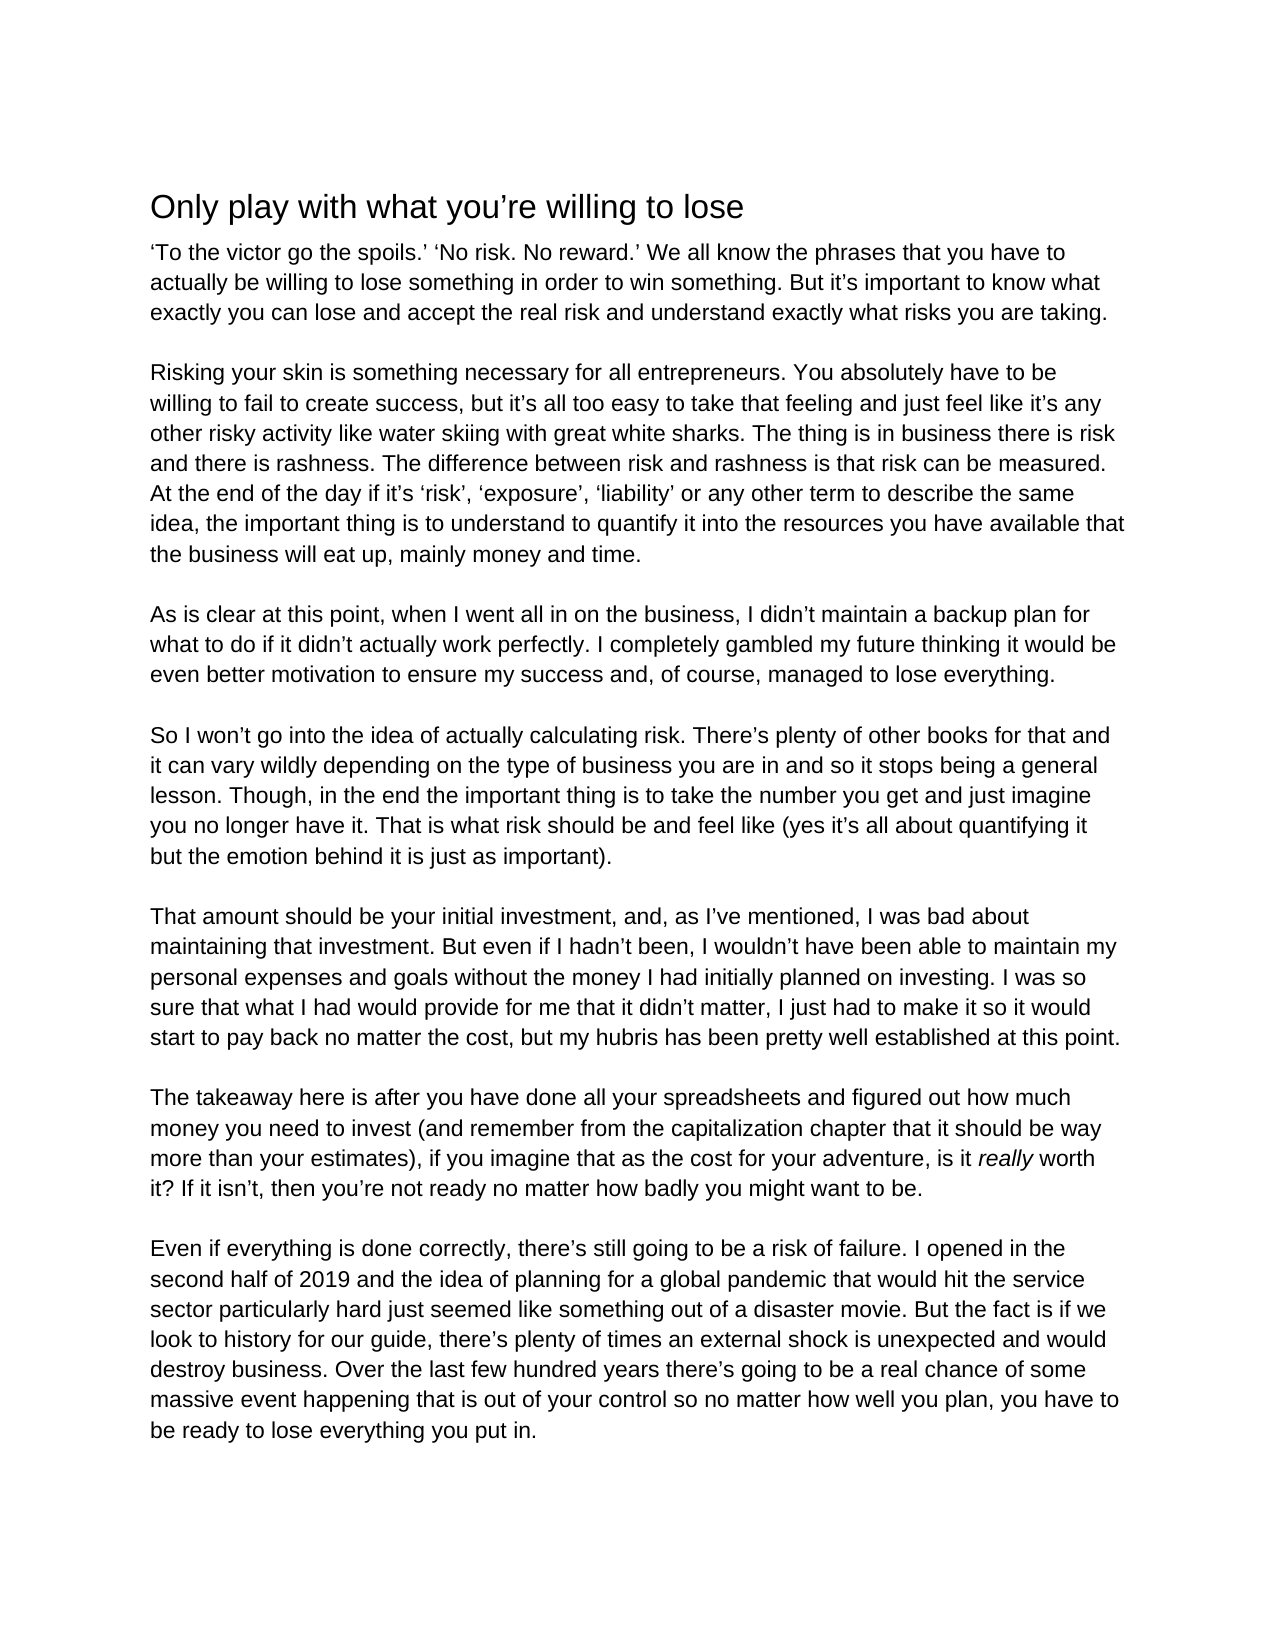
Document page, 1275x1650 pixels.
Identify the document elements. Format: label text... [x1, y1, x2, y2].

subtitle Only play with what you’re willing to lose [150, 187, 1125, 226]
text As is clear at this point, when I went all in on the business, I didn’t maintain a backup plan for what to do if it didn’t actually work perfectly. I completely gambled my future thinking it would be even better motivation to ensure my success and, of course, managed to lose everything. [150, 601, 1125, 688]
text Even if everything is done correctly, there’s still going to be a risk of failure. I opened in the second half of 2019 and the idea of planning for a global pandemic that would hit the service sector particularly hard just seemed like something out of a disaster movie. But the fact is if we look to history for our guide, there’s plenty of times an external shock is unexpected and would destroy business. Over the last few hundred years there’s going to be a real chance of some massive event happening that is out of your control so no matter how well you plan, you have to be ready to lose everything you put in. [150, 1235, 1125, 1443]
text Risking your skin is something necessary for all entrepreneurs. You absolutely have to be willing to fail to create success, but it’s all too easy to take that feeling and just feel like it’s any other risky activity like water skiing with great white sharks. The thing is in business there is risk and there is rashness. The difference between risk and rashness is that risk can be measured. At the end of the day if it’s ‘risk’, ‘exposure’, ‘liability’ or any other term to describe the same idea, the important thing is to understand to quantify it into the resources you have available that the business will eat up, mainly money and time. [150, 359, 1125, 567]
text That amount should be your initial investment, and, as I’ve mentioned, I was bad about maintaining that investment. But even if I hadn’t been, I wouldn’t have been able to maintain my personal expenses and goals without the money I had initially planned on investing. I was so sure that what I had would provide for me that it didn’t matter, I just had to make it so it would start to pay back no matter the cost, but my hubris has been pretty well established at this point. [150, 903, 1125, 1050]
text So I won’t go into the idea of actually calculating risk. There’s plenty of other books for that and it can vary wildly depending on the type of business you are in and so it stops being a general lesson. Though, in the end the important thing is to take the number you get and just imagine you no longer have it. That is what risk should be and feel like (yes it’s all about quantifying it but the emotion behind it is just as important). [150, 722, 1125, 869]
text ‘To the victor go the spoils.’ ‘No risk. No reward.’ We all know the phrases that you have to actually be willing to lose something in order to win something. But it’s important to know what exactly you can lose and accept the real risk and understand exactly what risks you are taking. [150, 238, 1125, 325]
text The takeaway here is after you have done all your spreadsheets and figured out how much money you need to invest (and remember from the capitalization chapter that it should be way more than your estimates), if you imagine that as the cost for your adventure, is it really worth it? If it isn’t, then you’re not ready no matter how badly you might want to be. [150, 1084, 1125, 1201]
